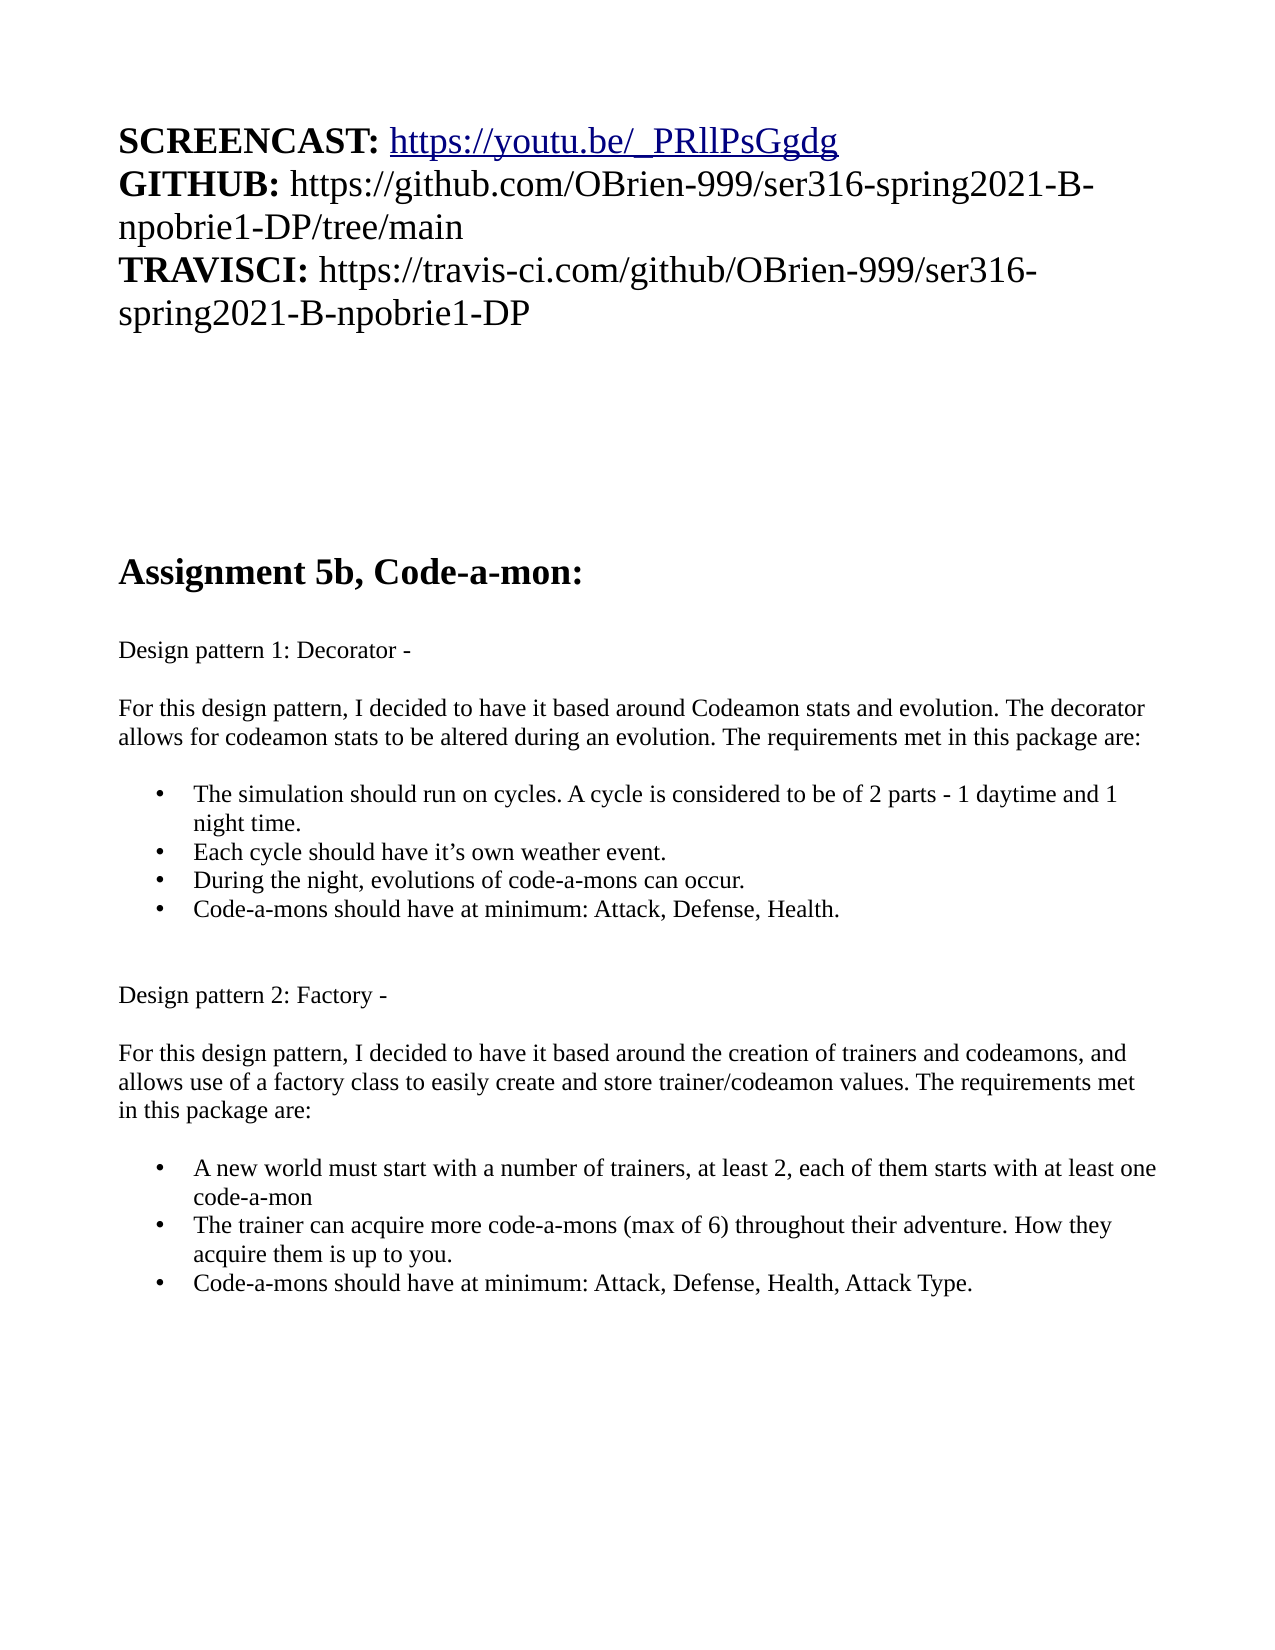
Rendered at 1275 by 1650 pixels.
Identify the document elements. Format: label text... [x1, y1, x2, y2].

list The trainer can acquire more code-a-mons (max of 6) throughout their adventure. How they acquire them is up to you. [156, 1211, 1157, 1268]
text GITHUB: https://github.com/OBrien-999/ser316-spring2021-B-npobrie1-DP/tree/main [118, 161, 1157, 247]
text Design pattern 2: Factory - [118, 981, 1157, 1009]
list During the night, evolutions of code-a-mons can occur. [156, 866, 1157, 894]
text SCREENCAST: https://youtu.be/_PRllPsGgdg [118, 118, 1157, 161]
text TRAVISCI: https://travis-ci.com/github/OBrien-999/ser316-spring2021-B-npobrie1-DP [118, 247, 1157, 334]
list Each cycle should have it’s own weather event. [156, 837, 1157, 866]
list Code-a-mons should have at minimum: Attack, Defense, Health. [156, 894, 1157, 923]
text For this design pattern, I decided to have it based around Codeamon stats and evolution. The decorator allows for codeamon stats to be altered during an evolution. The requirements met in this package are: [118, 693, 1157, 751]
text Assignment 5b, Code-a-mon: [118, 549, 1157, 592]
list A new world must start with a number of trainers, at least 2, each of them starts with at least one code-a-mon [156, 1153, 1157, 1211]
list Code-a-mons should have at minimum: Attack, Defense, Health, Attack Type. [156, 1268, 1157, 1297]
text For this design pattern, I decided to have it based around the creation of trainers and codeamons, and allows use of a factory class to easily create and store trainer/codeamon values. The requirements met in this package are: [118, 1038, 1157, 1124]
list The simulation should run on cycles. A cycle is considered to be of 2 parts - 1 daytime and 1 night time. [156, 779, 1157, 837]
text Design pattern 1: Decorator - [118, 636, 1157, 664]
